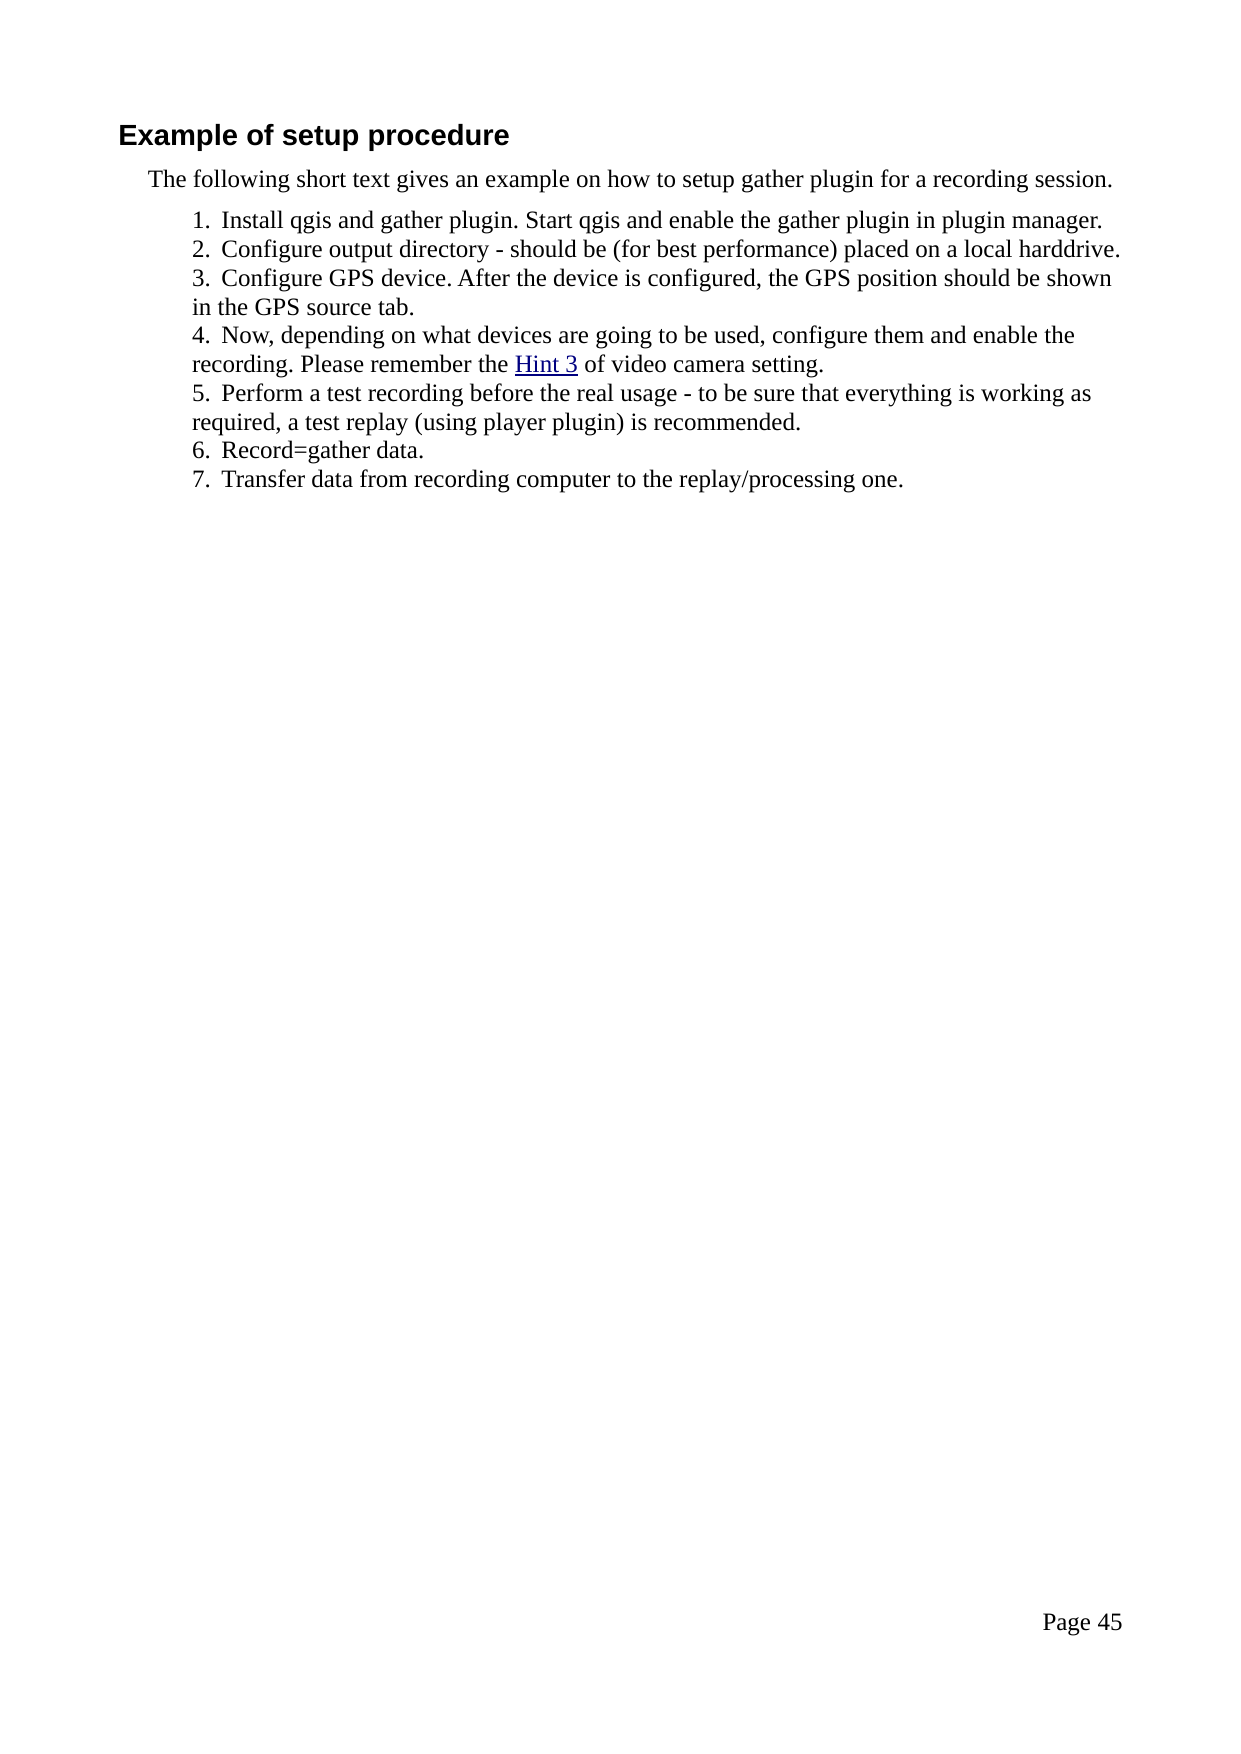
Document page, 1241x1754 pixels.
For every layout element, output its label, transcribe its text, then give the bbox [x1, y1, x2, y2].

list Configure output directory - should be (for best performance) placed on a local harddrive. [162, 234, 1122, 263]
list Perform a test recording before the real usage - to be sure that everything is working as required, a test replay (using player plugin) is recommended. [162, 378, 1122, 435]
list Now, depending on what devices are going to be used, configure them and enable the recording. Please remember the Hint 3 of video camera setting. [162, 320, 1122, 378]
text The following short text gives an example on how to setup gather plugin for a recording session. [118, 164, 1122, 193]
list Configure GPS device. After the device is configured, the GPS position should be shown in the GPS source tab. [162, 263, 1122, 320]
list Install qgis and gather plugin. Start qgis and enable the gather plugin in plugin manager. [162, 205, 1122, 234]
list Transfer data from recording computer to the replay/processing one. [162, 464, 1122, 493]
list Record=gather data. [162, 435, 1122, 464]
subtitle Example of setup procedure [118, 118, 1122, 152]
